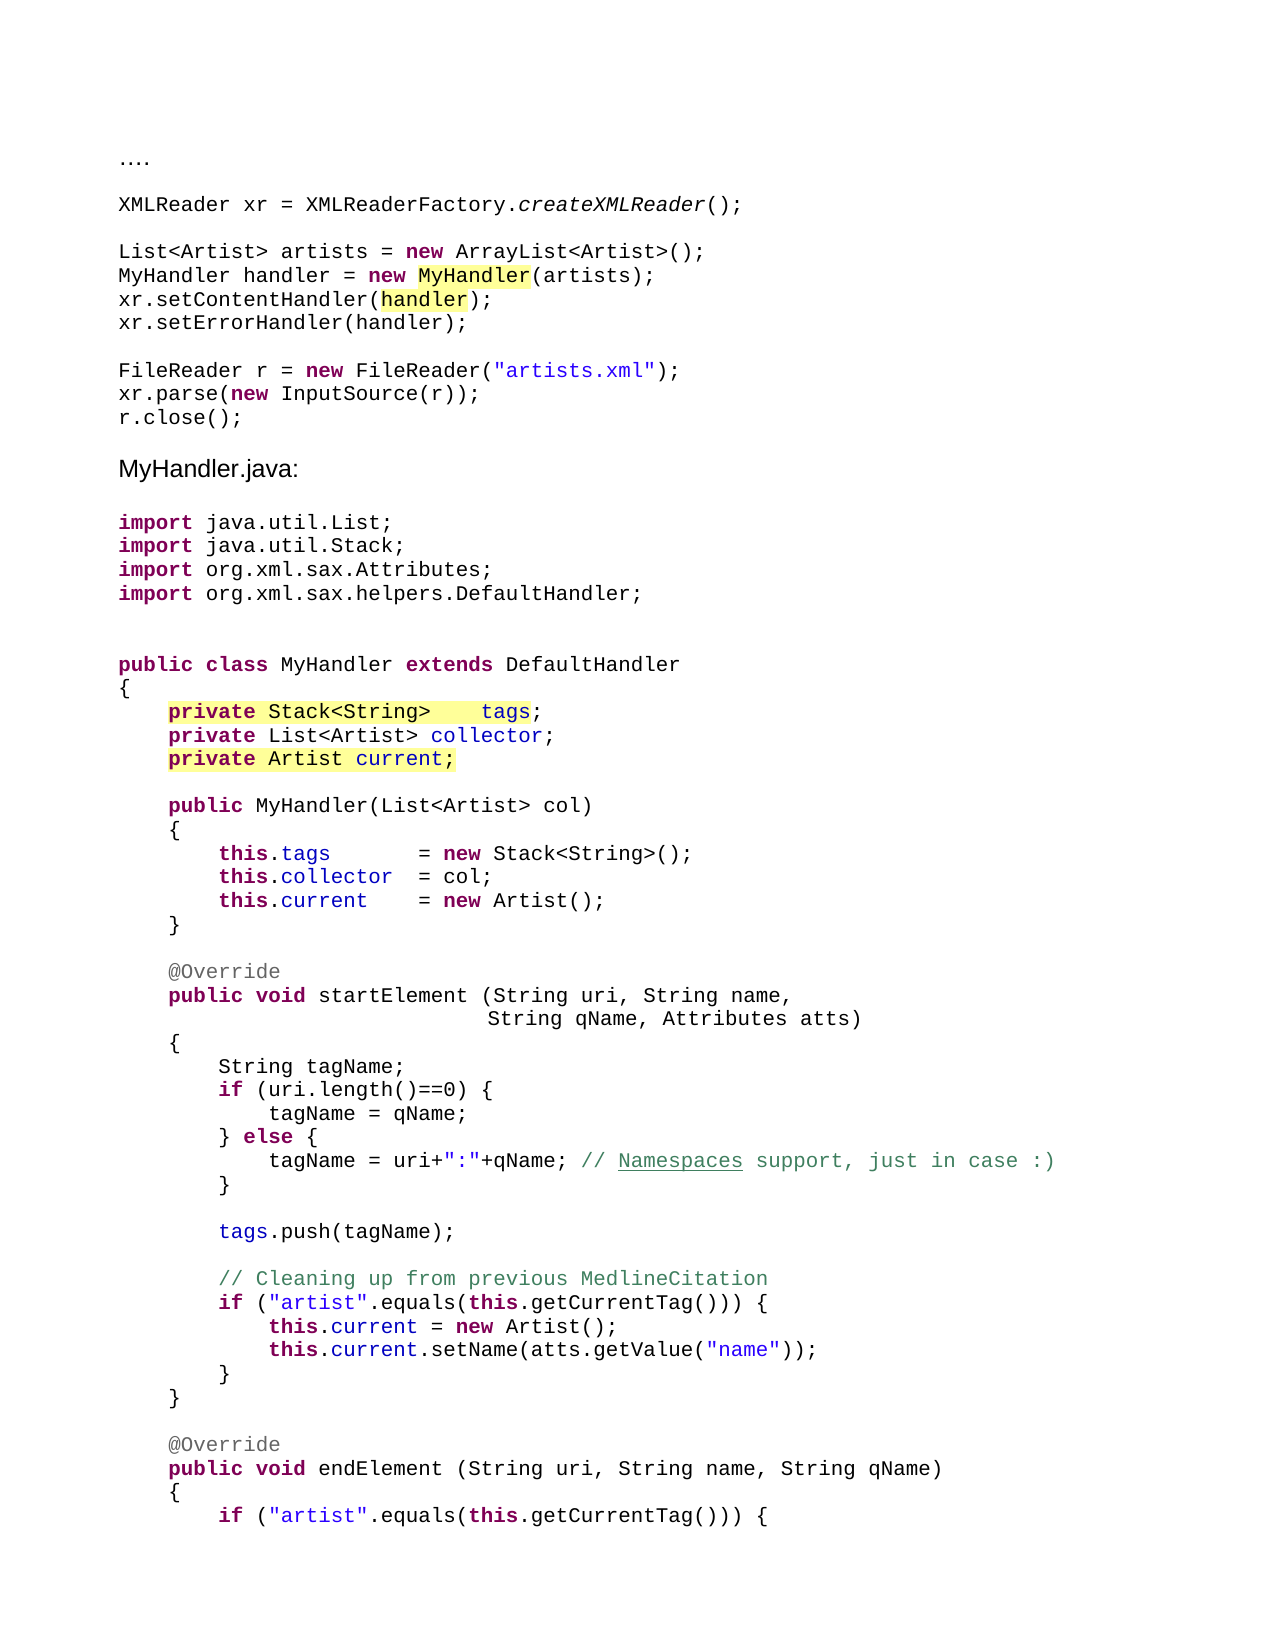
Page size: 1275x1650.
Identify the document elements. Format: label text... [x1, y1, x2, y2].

text { [118, 1481, 1157, 1505]
text xr.setErrorHandler(handler); [118, 312, 1157, 336]
text String qName, Attributes atts) [118, 1008, 1157, 1032]
text MyHandler.java: [118, 454, 1157, 483]
text if ("artist".equals(this.getCurrentTag())) { [118, 1292, 1157, 1316]
text this.current = new Artist(); [118, 1316, 1157, 1339]
text } else { [118, 1127, 1157, 1150]
text if ("artist".equals(this.getCurrentTag())) { [118, 1505, 1157, 1528]
text private Artist current; [118, 748, 1157, 772]
text } [118, 1363, 1157, 1387]
text this.tags = new Stack<String>(); [118, 843, 1157, 866]
text import org.xml.sax.Attributes; [118, 559, 1157, 583]
text this.current = new Artist(); [118, 890, 1157, 914]
text …. [118, 142, 1157, 171]
text { [118, 1032, 1157, 1056]
text String tagName; [118, 1056, 1157, 1079]
text import java.util.List; [118, 512, 1157, 535]
text { [118, 677, 1157, 701]
text } [118, 1387, 1157, 1410]
text tagName = qName; [118, 1103, 1157, 1127]
text XMLReader xr = XMLReaderFactory.createXMLReader(); [118, 194, 1157, 218]
text this.collector = col; [118, 866, 1157, 890]
text public void startElement (String uri, String name, [118, 985, 1157, 1008]
text @Override [118, 961, 1157, 985]
text tags.push(tagName); [118, 1221, 1157, 1245]
text xr.parse(new InputSource(r)); [118, 383, 1157, 407]
text public MyHandler(List<Artist> col) [118, 796, 1157, 819]
text private Stack<String> tags; [118, 701, 1157, 724]
text r.close(); [118, 407, 1157, 431]
text } [118, 1174, 1157, 1197]
text private List<Artist> collector; [118, 724, 1157, 748]
text MyHandler handler = new MyHandler(artists); [118, 265, 1157, 289]
text xr.setContentHandler(handler); [118, 289, 1157, 312]
text FileReader r = new FileReader("artists.xml"); [118, 360, 1157, 383]
text @Override [118, 1434, 1157, 1458]
text tagName = uri+":"+qName; // Namespaces support, just in case :) [118, 1150, 1157, 1174]
text public void endElement (String uri, String name, String qName) [118, 1458, 1157, 1481]
text // Cleaning up from previous MedlineCitation [118, 1268, 1157, 1292]
text public class MyHandler extends DefaultHandler [118, 654, 1157, 677]
text List<Artist> artists = new ArrayList<Artist>(); [118, 241, 1157, 265]
text { [118, 819, 1157, 843]
text if (uri.length()==0) { [118, 1079, 1157, 1103]
text import java.util.Stack; [118, 535, 1157, 559]
text this.current.setName(atts.getValue("name")); [118, 1339, 1157, 1363]
text } [118, 914, 1157, 937]
text import org.xml.sax.helpers.DefaultHandler; [118, 583, 1157, 606]
